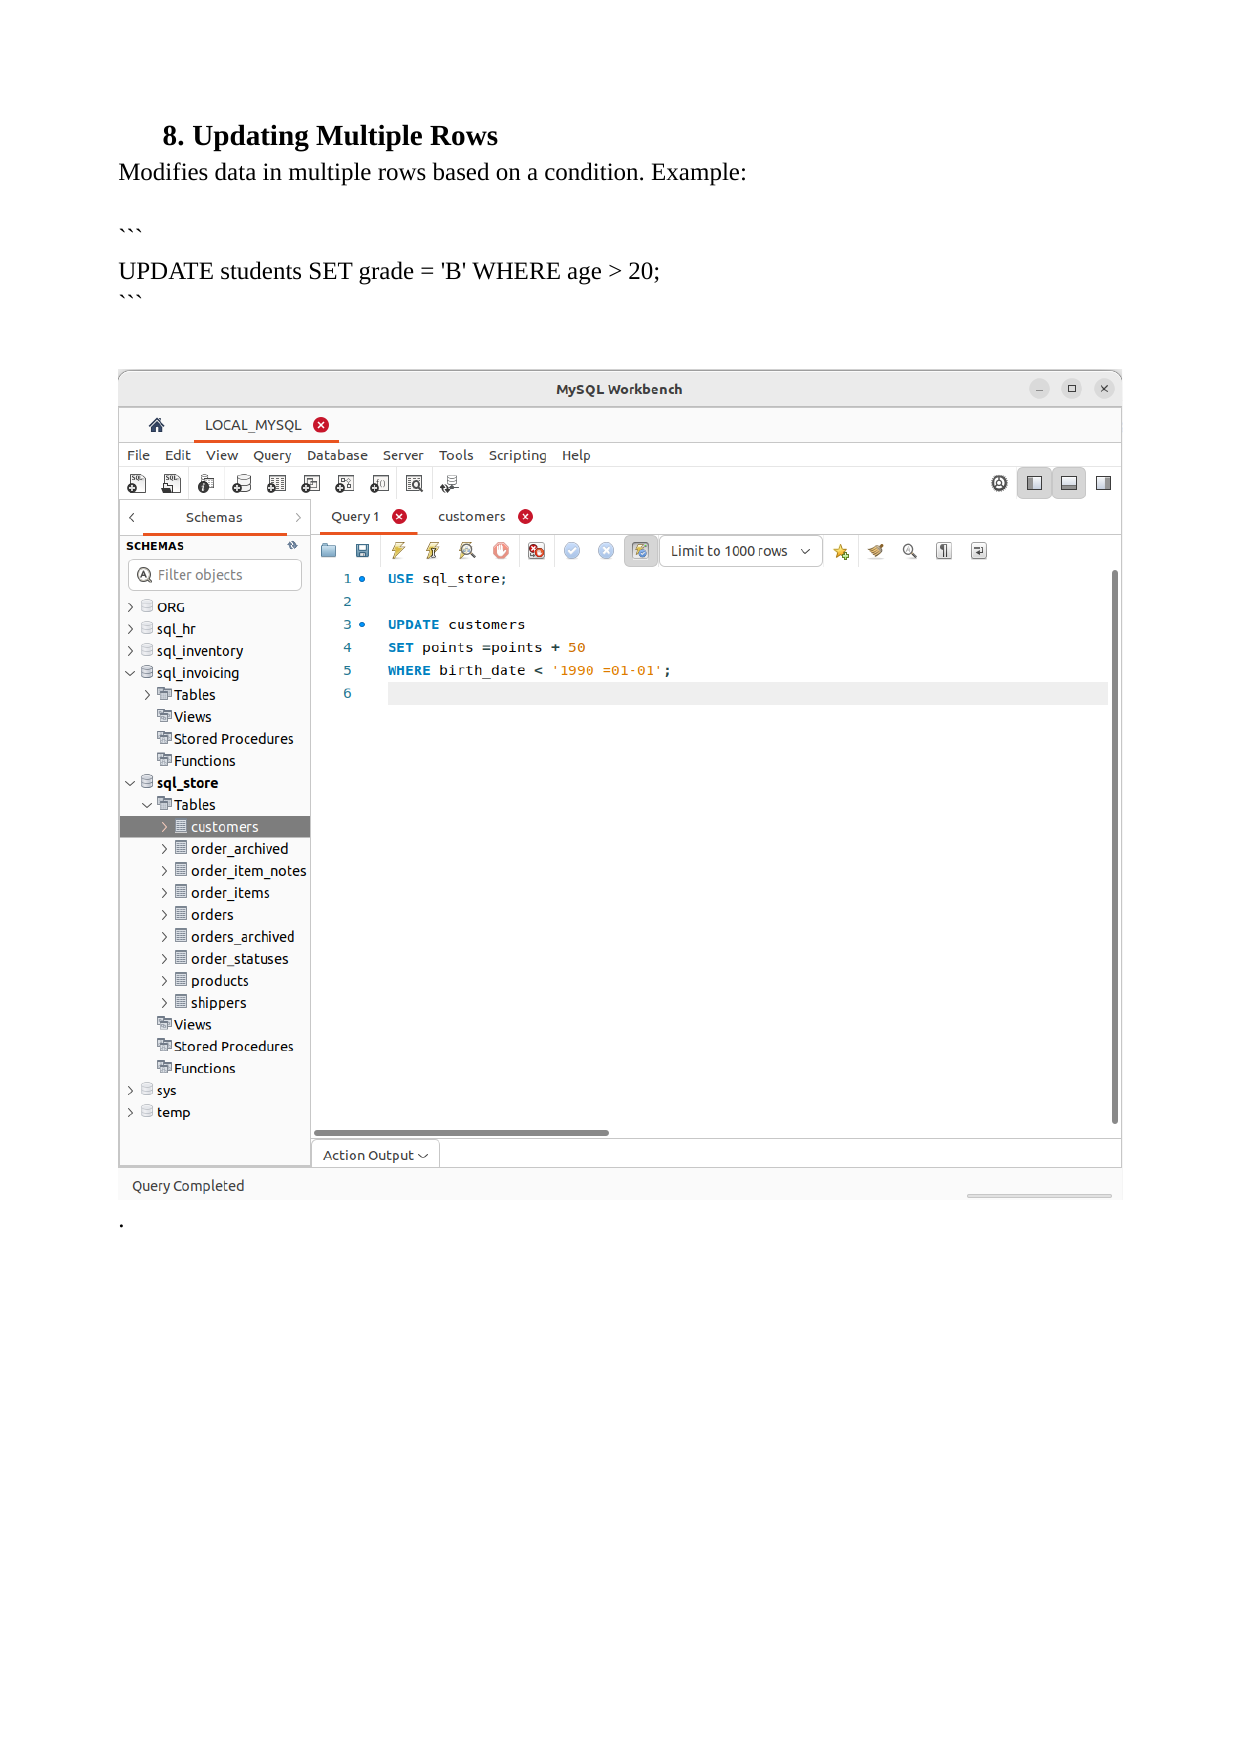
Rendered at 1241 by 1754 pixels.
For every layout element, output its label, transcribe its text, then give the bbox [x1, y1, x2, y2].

text Modifies data in multiple rows based on a condition. Example: ``` UPDATE students SET grade = 'B' WHERE age > 20; ``` [118, 157, 1122, 351]
list Updating Multiple Rows [162, 118, 1122, 152]
text . [118, 1200, 1122, 1233]
picture [118, 369, 1123, 1200]
